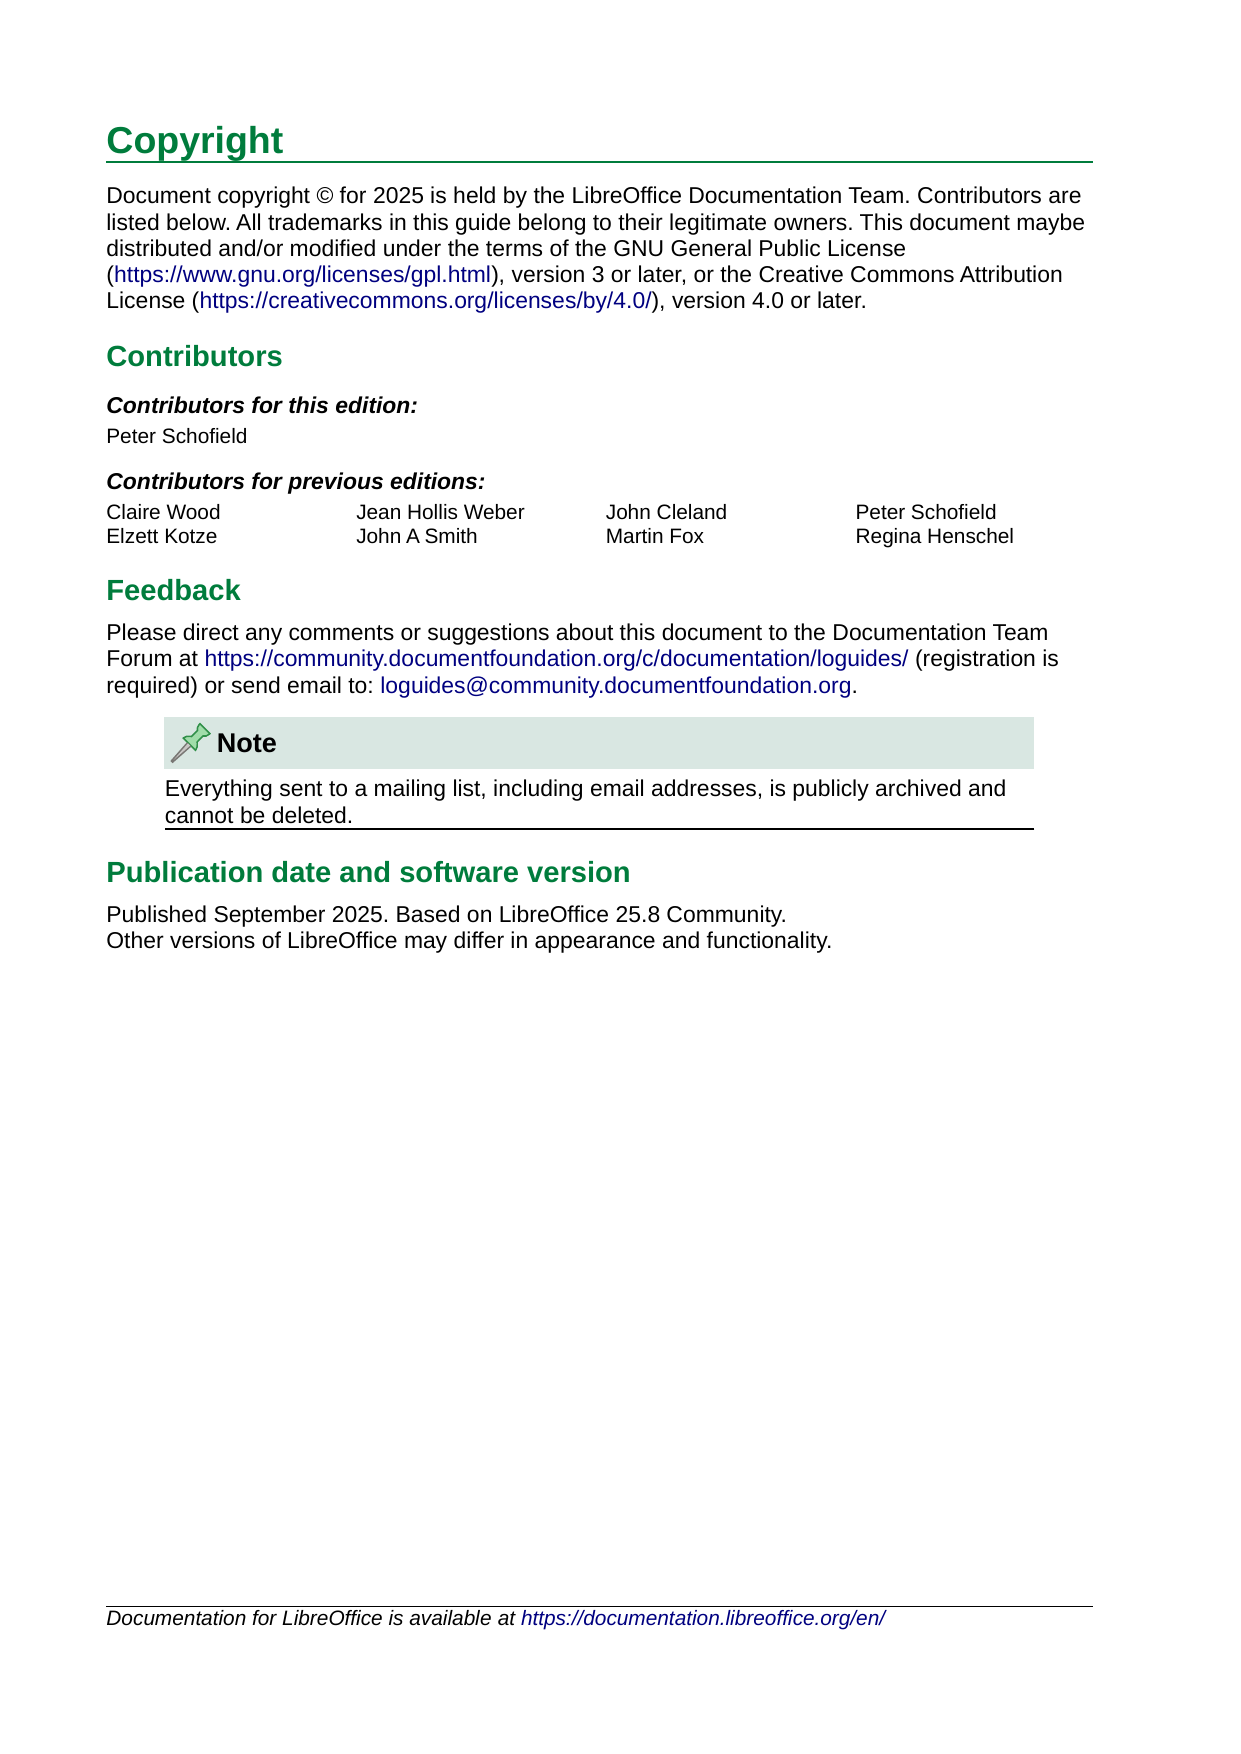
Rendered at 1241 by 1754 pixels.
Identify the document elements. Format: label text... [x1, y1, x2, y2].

subtitle Feedback [106, 573, 1093, 607]
subtitle Contributors [106, 339, 1093, 372]
text Document copyright © for 2025 is held by the LibreOffice Documentation Team. Contributors are listed below. All trademarks in this guide belong to their legitimate owners. This document maybe distributed and/or modified under the terms of the GNU General Public License (https://www.gnu.org/licenses/gpl.html), version 3 or later, or the Creative Commons Attribution License (https://creativecommons.org/licenses/by/4.0/), version 4.0 or later. [106, 182, 1093, 314]
text John Cleland [606, 500, 843, 524]
subtitle Contributors for previous editions: [106, 468, 1093, 494]
subtitle Note [164, 717, 1034, 769]
text John A Smith [356, 524, 593, 548]
subtitle Copyright [106, 118, 1093, 161]
text Elzett Kotze [106, 524, 343, 548]
text Martin Fox [606, 524, 843, 548]
text Regina Henschel [855, 524, 1093, 548]
text Jean Hollis Weber [356, 500, 593, 524]
text Published September 2025. Based on LibreOffice 25.8 Community. Other versions of LibreOffice may differ in appearance and functionality. [106, 901, 1093, 954]
subtitle Publication date and software version [106, 855, 1093, 888]
text Please direct any comments or suggestions about this document to the Documentation Team Forum at https://community.documentfoundation.org/c/documentation/loguides/ (registration is required) or send email to: loguides@community.documentfoundation.org. [106, 619, 1093, 698]
text Peter Schofield [106, 424, 343, 448]
text Peter Schofield [855, 500, 1093, 524]
subtitle Contributors for this edition: [106, 392, 1093, 418]
text Claire Wood [106, 500, 343, 524]
text Everything sent to a mailing list, including email addresses, is publicly archived and cannot be deleted. [164, 775, 1034, 830]
